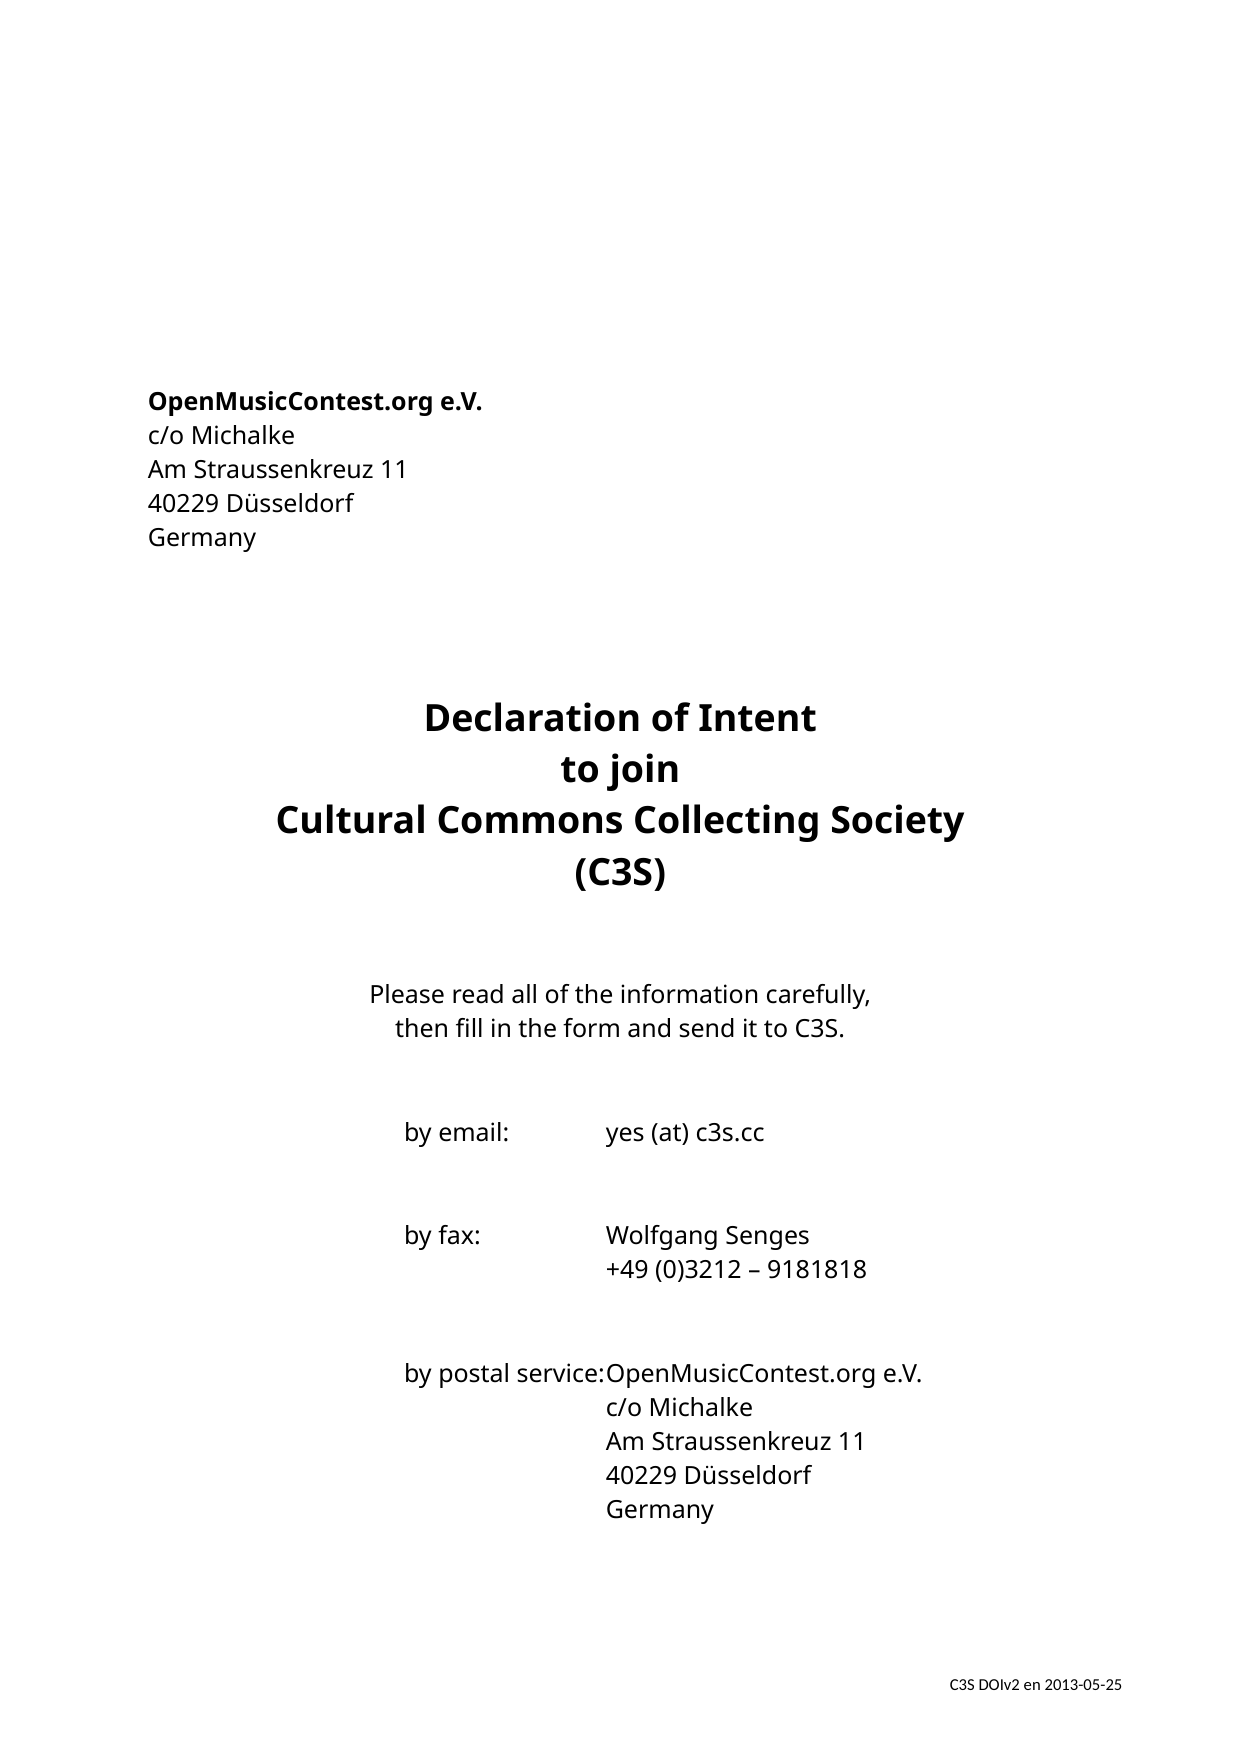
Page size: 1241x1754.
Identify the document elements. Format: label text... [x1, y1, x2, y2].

text Please read all of the information carefully, then fill in the form and send it to C3S. [118, 977, 1122, 1045]
text Am Straussenkreuz 11 [148, 452, 1122, 486]
text c/o Michalke [148, 418, 1122, 452]
text Declaration of Intent to join Cultural Commons Collecting Society (C3S) [118, 692, 1122, 896]
text OpenMusicContest.org e.V. [148, 384, 1122, 418]
text by email: yes (at) c3s.cc [118, 1114, 1122, 1148]
text Germany [148, 520, 1122, 554]
text 40229 Düsseldorf [148, 486, 1122, 520]
text by postal service: OpenMusicContest.org e.V. c/o Michalke Am Straussenkreuz 11 40229 Düsseldorf Germany [118, 1355, 1122, 1526]
text by fax: Wolfgang Senges +49 (0)3212 – 9181818 [118, 1218, 1122, 1286]
